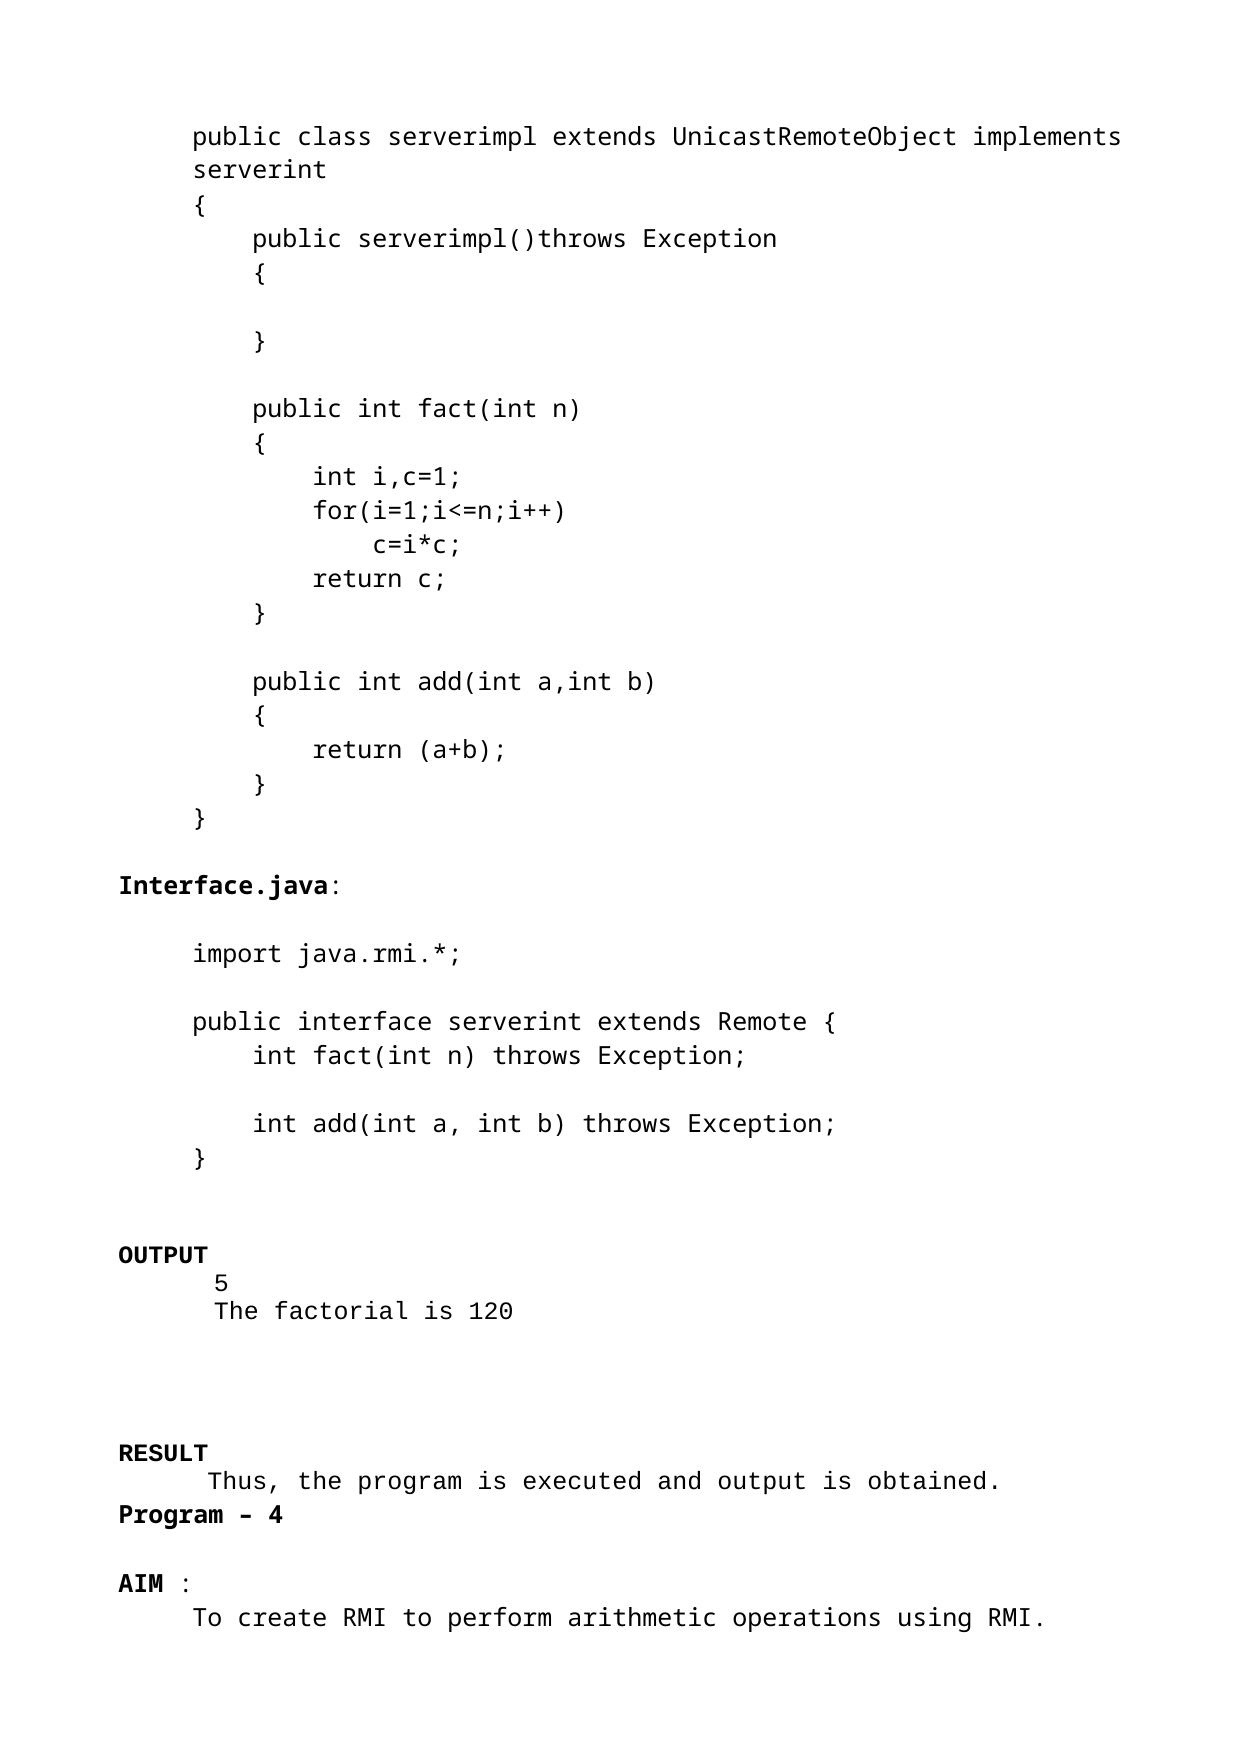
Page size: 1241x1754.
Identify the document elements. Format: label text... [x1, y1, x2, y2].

text c=i*c; [192, 527, 1122, 561]
text import java.rmi.*; [192, 936, 1122, 970]
text public serverimpl()throws Exception [192, 220, 1122, 254]
text return (a+b); [192, 731, 1122, 765]
text public int fact(int n) [192, 391, 1122, 425]
text Thus, the program is executed and output is obtained. [118, 1469, 1122, 1497]
text int add(int a, int b) throws Exception; [192, 1106, 1122, 1140]
text AIM : [118, 1565, 1122, 1599]
text To create RMI to perform arithmetic operations using RMI. [118, 1599, 1122, 1633]
text Interface.java: [118, 867, 1122, 902]
text public class serverimpl extends UnicastRemoteObject implements serverint [192, 118, 1122, 186]
text } [192, 595, 1122, 629]
text Program – 4 [118, 1497, 1122, 1531]
text { [192, 186, 1122, 220]
text int fact(int n) throws Exception; [192, 1038, 1122, 1072]
text 5 [118, 1271, 1122, 1299]
text The factorial is 120 [118, 1299, 1122, 1327]
text { [192, 697, 1122, 731]
text public int add(int a,int b) [192, 663, 1122, 697]
text int i,c=1; [192, 459, 1122, 493]
text } [192, 799, 1122, 833]
text { [192, 425, 1122, 459]
text } [192, 322, 1122, 357]
text } [192, 1140, 1122, 1174]
text return c; [192, 561, 1122, 595]
text { [192, 254, 1122, 288]
text } [192, 765, 1122, 799]
text public interface serverint extends Remote { [192, 1004, 1122, 1038]
text RESULT [118, 1441, 1122, 1469]
text for(i=1;i<=n;i++) [192, 493, 1122, 527]
text OUTPUT [118, 1242, 1122, 1271]
